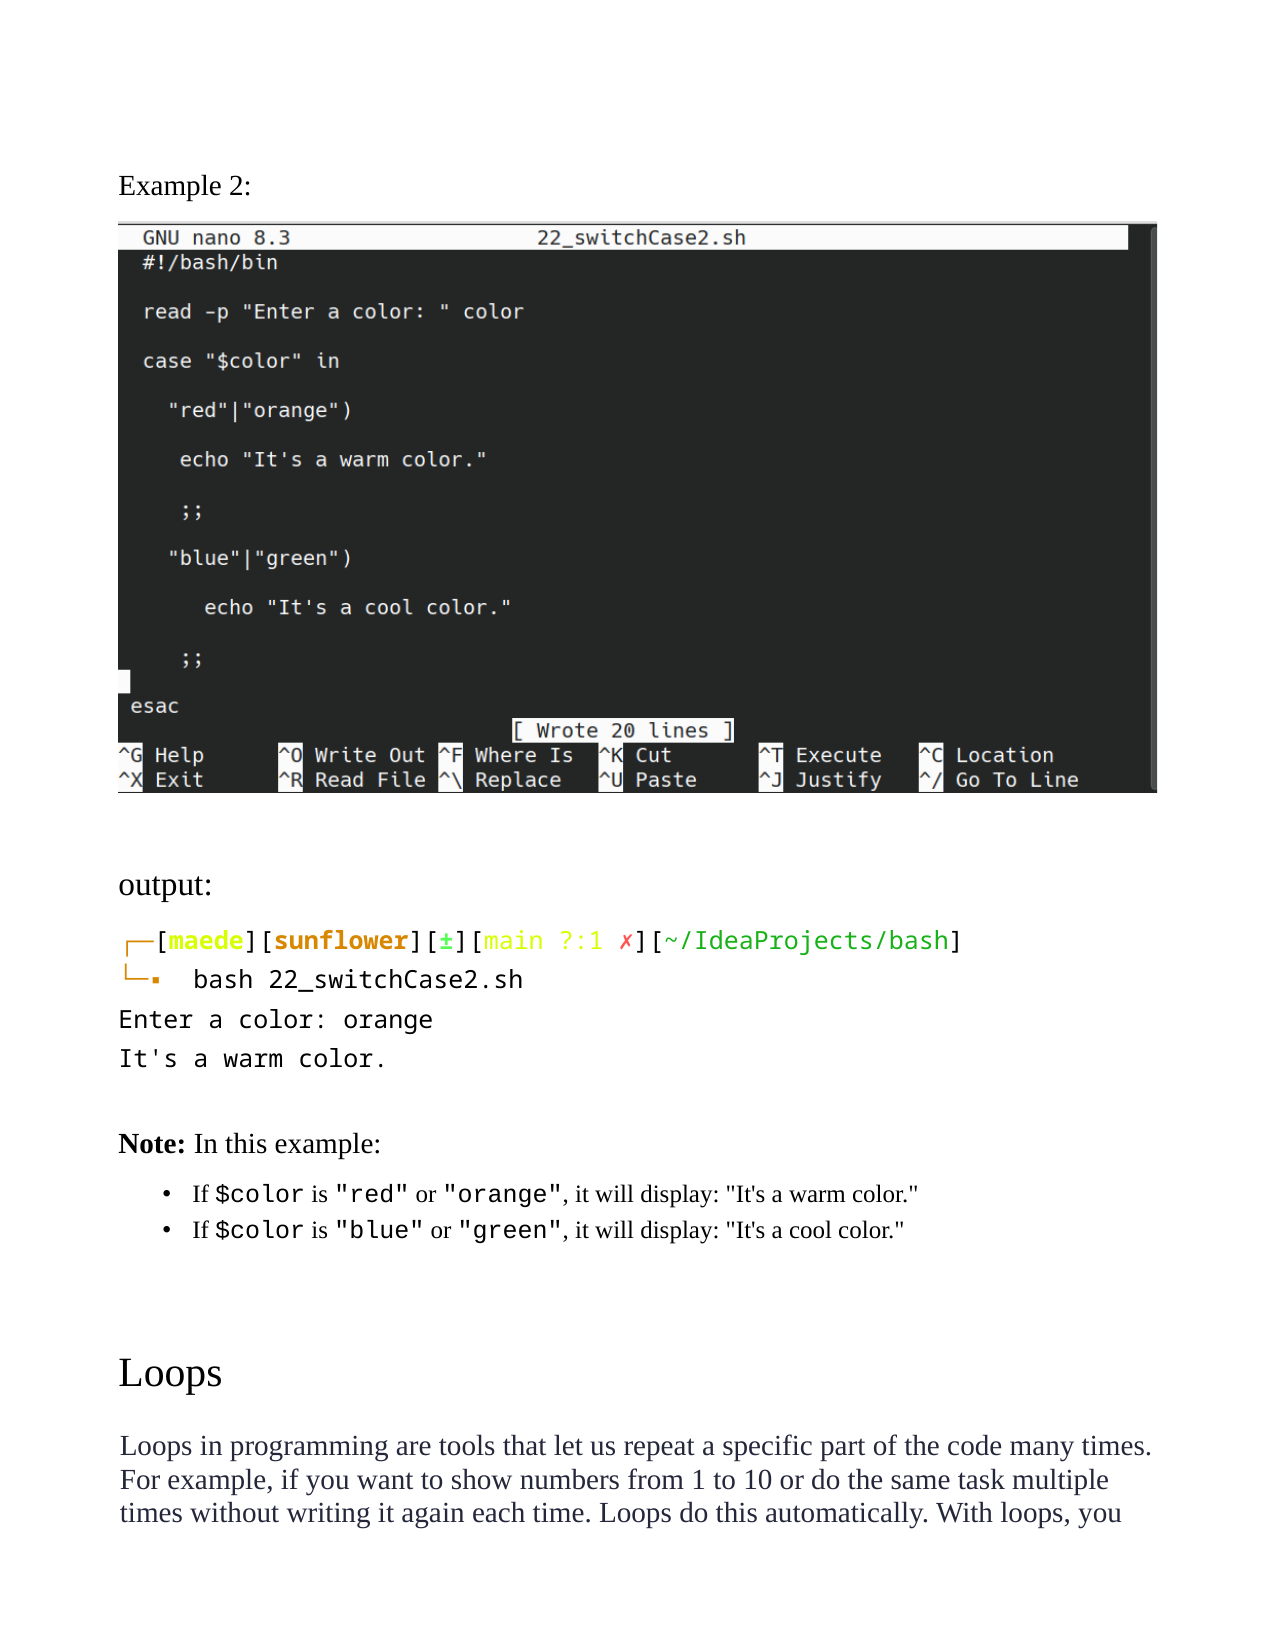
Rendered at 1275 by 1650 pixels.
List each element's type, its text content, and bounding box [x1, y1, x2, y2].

text output: [118, 864, 1157, 903]
list If $color is "blue" or "green", it will display: "It's a cool color." [162, 1215, 1157, 1246]
text Loops [118, 1347, 1157, 1395]
list If $color is "red" or "orange", it will display: "It's a warm color." [162, 1179, 1157, 1210]
text ┌─[maede][sunflower][±][main ?:1 ✗][~/IdeaProjects/bash] └─▪ bash 22_switchCase2.sh Enter a color: orange It's a warm color. [118, 923, 1157, 1108]
text Note: In this example: [118, 1126, 1157, 1160]
picture [118, 221, 1158, 793]
text Loops in programming are tools that let us repeat a specific part of the code many times. For example, if you want to show numbers from 1 to 10 or do the same task multiple times without writing it again each time. Loops do this automatically. With loops, you [118, 1395, 1157, 1529]
text Example 2: [118, 118, 1157, 202]
